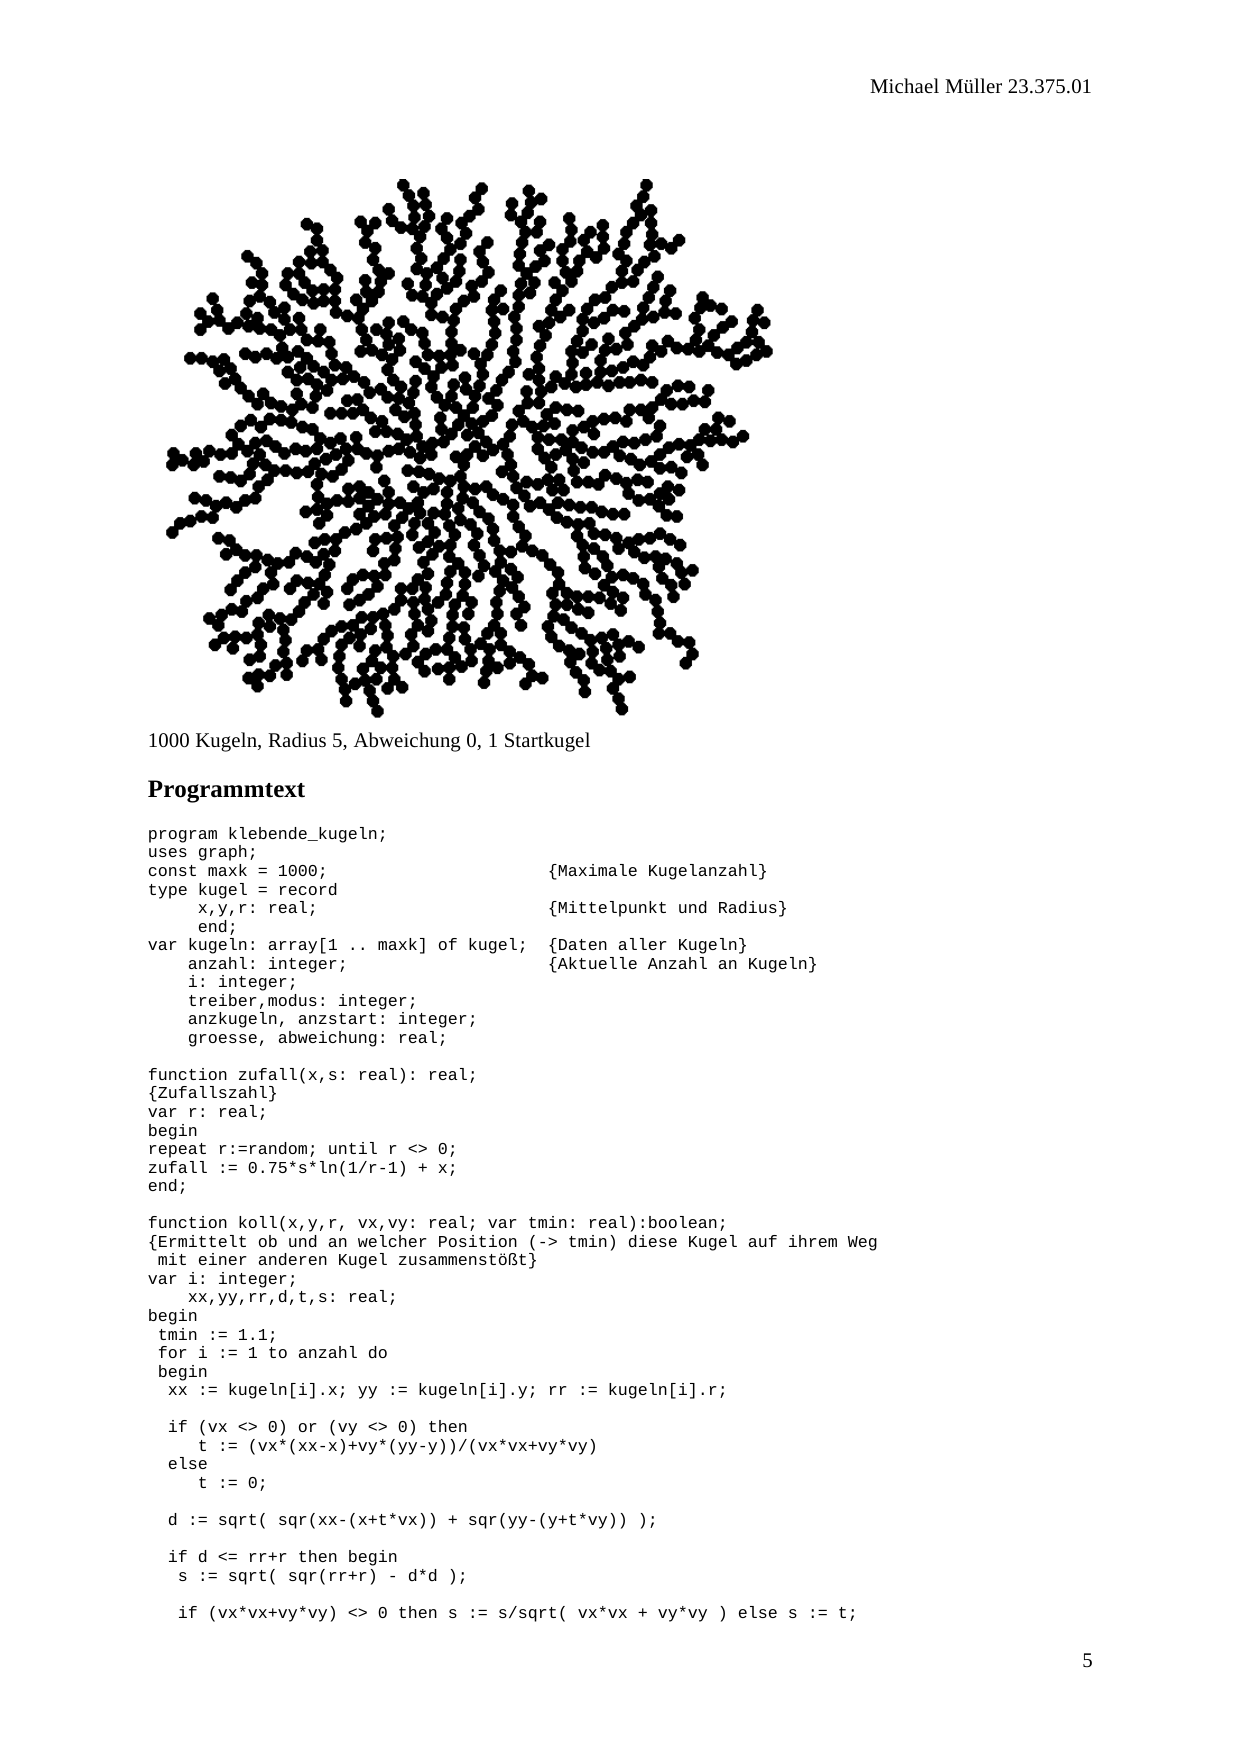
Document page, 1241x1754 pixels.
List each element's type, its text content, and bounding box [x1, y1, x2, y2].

text groesse, abweichung: real; [148, 1030, 1092, 1048]
text d := sqrt( sqr(xx-(x+t*vx)) + sqr(yy-(y+t*vy)) ); [148, 1512, 1092, 1530]
text end; [148, 1178, 1092, 1197]
text if (vx*vx+vy*vy) <> 0 then s := s/sqrt( vx*vx + vy*vy ) else s := t; [148, 1604, 1092, 1623]
text anzkugeln, anzstart: integer; [148, 1011, 1092, 1030]
text 1000 Kugeln, Radius 5, Abweichung 0, 1 Startkugel [148, 729, 1092, 752]
text const maxk = 1000; {Maximale Kugelanzahl} [148, 863, 1092, 881]
text var kugeln: array[1 .. maxk] of kugel; {Daten aller Kugeln} [148, 937, 1092, 956]
text x,y,r: real; {Mittelpunkt und Radius} [148, 900, 1092, 918]
text end; [148, 918, 1092, 937]
text function koll(x,y,r, vx,vy: real; var tmin: real):boolean; [148, 1215, 1092, 1234]
text tmin := 1.1; [148, 1326, 1092, 1345]
text type kugel = record [148, 881, 1092, 900]
text for i := 1 to anzahl do [148, 1345, 1092, 1363]
text program klebende_kugeln; [148, 826, 1092, 844]
text {Zufallszahl} [148, 1085, 1092, 1104]
text if (vx <> 0) or (vy <> 0) then [148, 1419, 1092, 1438]
text xx := kugeln[i].x; yy := kugeln[i].y; rr := kugeln[i].r; [148, 1382, 1092, 1401]
text Programmtext [148, 775, 1092, 803]
text begin [148, 1308, 1092, 1326]
text function zufall(x,s: real): real; [148, 1067, 1092, 1085]
text anzahl: integer; {Aktuelle Anzahl an Kugeln} [148, 956, 1092, 974]
text begin [148, 1363, 1092, 1382]
text else [148, 1456, 1092, 1475]
text i: integer; [148, 974, 1092, 993]
text xx,yy,rr,d,t,s: real; [148, 1289, 1092, 1308]
text begin [148, 1122, 1092, 1141]
text zufall := 0.75*s*ln(1/r-1) + x; [148, 1159, 1092, 1178]
text t := (vx*(xx-x)+vy*(yy-y))/(vx*vx+vy*vy) [148, 1438, 1092, 1456]
text uses graph; [148, 844, 1092, 863]
text var i: integer; [148, 1271, 1092, 1289]
text treiber,modus: integer; [148, 993, 1092, 1011]
text mit einer anderen Kugel zusammenstößt} [148, 1252, 1092, 1271]
text var r: real; [148, 1104, 1092, 1122]
text {Ermittelt ob und an welcher Position (-> tmin) diese Kugel auf ihrem Weg [148, 1234, 1092, 1252]
text s := sqrt( sqr(rr+r) - d*d ); [148, 1567, 1092, 1586]
text repeat r:=random; until r <> 0; [148, 1141, 1092, 1159]
text if d <= rr+r then begin [148, 1549, 1092, 1567]
text t := 0; [148, 1475, 1092, 1493]
